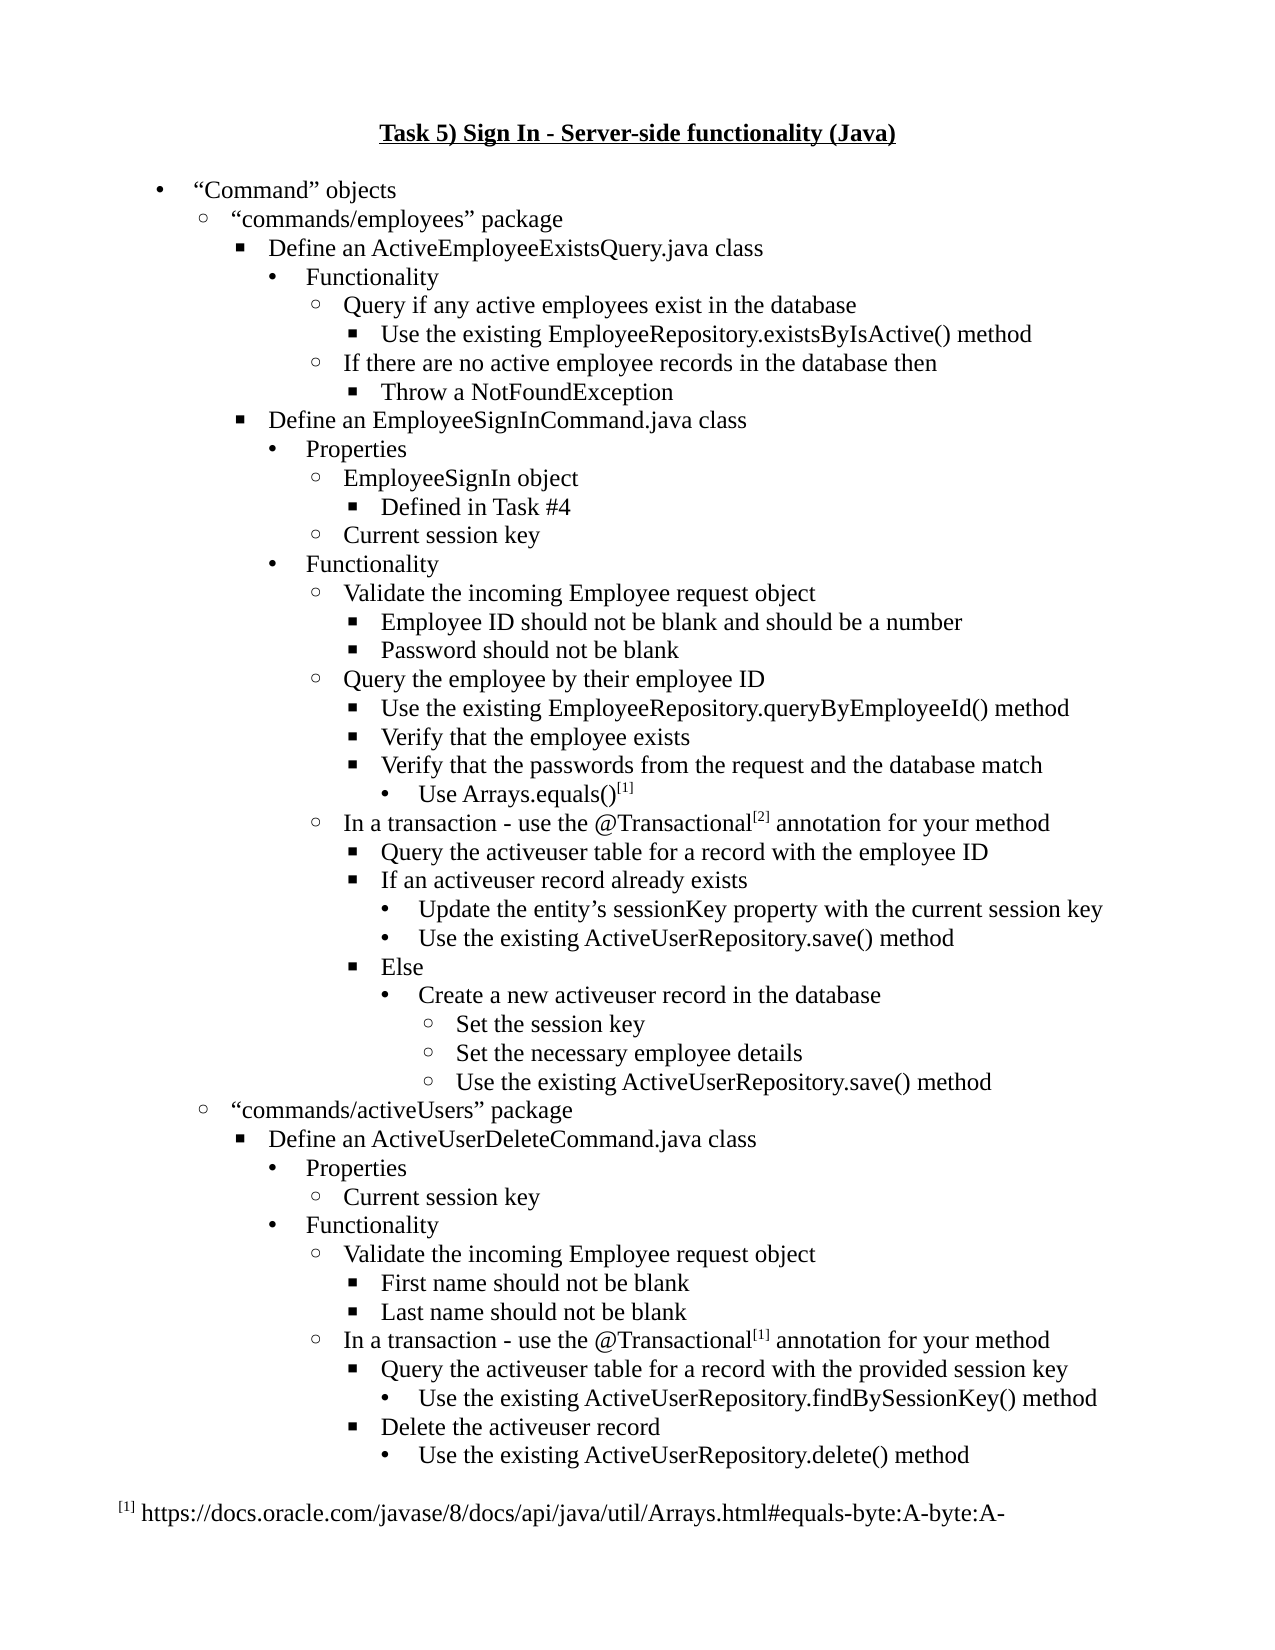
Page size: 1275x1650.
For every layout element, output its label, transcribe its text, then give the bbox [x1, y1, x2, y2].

list Query the activeuser table for a record with the provided session key [343, 1354, 1157, 1383]
list If an activeuser record already exists [343, 866, 1157, 894]
list Query the activeuser table for a record with the employee ID [343, 837, 1157, 866]
list Use the existing EmployeeRepository.existsByIsActive() method [343, 319, 1157, 348]
list Set the session key [418, 1009, 1157, 1038]
list “commands/activeUsers” package [193, 1096, 1157, 1124]
list Validate the incoming Employee request object [306, 578, 1157, 607]
list Functionality [268, 1211, 1157, 1239]
list EmployeeSignIn object [306, 463, 1157, 492]
list Defined in Task #4 [343, 492, 1157, 521]
list Functionality [268, 262, 1157, 291]
list Verify that the passwords from the request and the database match [343, 751, 1157, 779]
list Set the necessary employee details [418, 1038, 1157, 1067]
list Delete the activeuser record [343, 1412, 1157, 1441]
list Use the existing EmployeeRepository.queryByEmployeeId() method [343, 693, 1157, 722]
list Else [343, 952, 1157, 981]
list In a transaction - use the @Transactional[2] annotation for your method [306, 808, 1157, 837]
list Use the existing ActiveUserRepository.save() method [418, 1067, 1157, 1096]
list In a transaction - use the @Transactional[1] annotation for your method [306, 1326, 1157, 1354]
text [1] https://docs.oracle.com/javase/8/docs/api/java/util/Arrays.html#equals-byte:A-byte:A- [118, 1498, 1157, 1527]
list Create a new activeuser record in the database [381, 981, 1157, 1009]
list “commands/employees” package [193, 204, 1157, 233]
text Task 5) Sign In - Server-side functionality (Java) [118, 118, 1157, 147]
list Verify that the employee exists [343, 722, 1157, 751]
list Query the employee by their employee ID [306, 664, 1157, 693]
list Define an EmployeeSignInCommand.java class [231, 406, 1157, 434]
list Query if any active employees exist in the database [306, 291, 1157, 319]
list Properties [268, 1153, 1157, 1182]
list Last name should not be blank [343, 1297, 1157, 1326]
list Employee ID should not be blank and should be a number [343, 607, 1157, 636]
list Use the existing ActiveUserRepository.findBySessionKey() method [381, 1383, 1157, 1412]
list Validate the incoming Employee request object [306, 1239, 1157, 1268]
list Throw a NotFoundException [343, 377, 1157, 406]
list Functionality [268, 549, 1157, 578]
list Use the existing ActiveUserRepository.delete() method [381, 1441, 1157, 1469]
list Current session key [306, 1182, 1157, 1211]
list Define an ActiveEmployeeExistsQuery.java class [231, 233, 1157, 262]
list Properties [268, 434, 1157, 463]
list If there are no active employee records in the database then [306, 348, 1157, 377]
list “Command” objects [156, 176, 1157, 204]
list First name should not be blank [343, 1268, 1157, 1297]
list Define an ActiveUserDeleteCommand.java class [231, 1124, 1157, 1153]
list Use Arrays.equals()[1] [381, 779, 1157, 808]
list Use the existing ActiveUserRepository.save() method [381, 923, 1157, 952]
list Password should not be blank [343, 636, 1157, 664]
list Update the entity’s sessionKey property with the current session key [381, 894, 1157, 923]
list Current session key [306, 521, 1157, 549]
